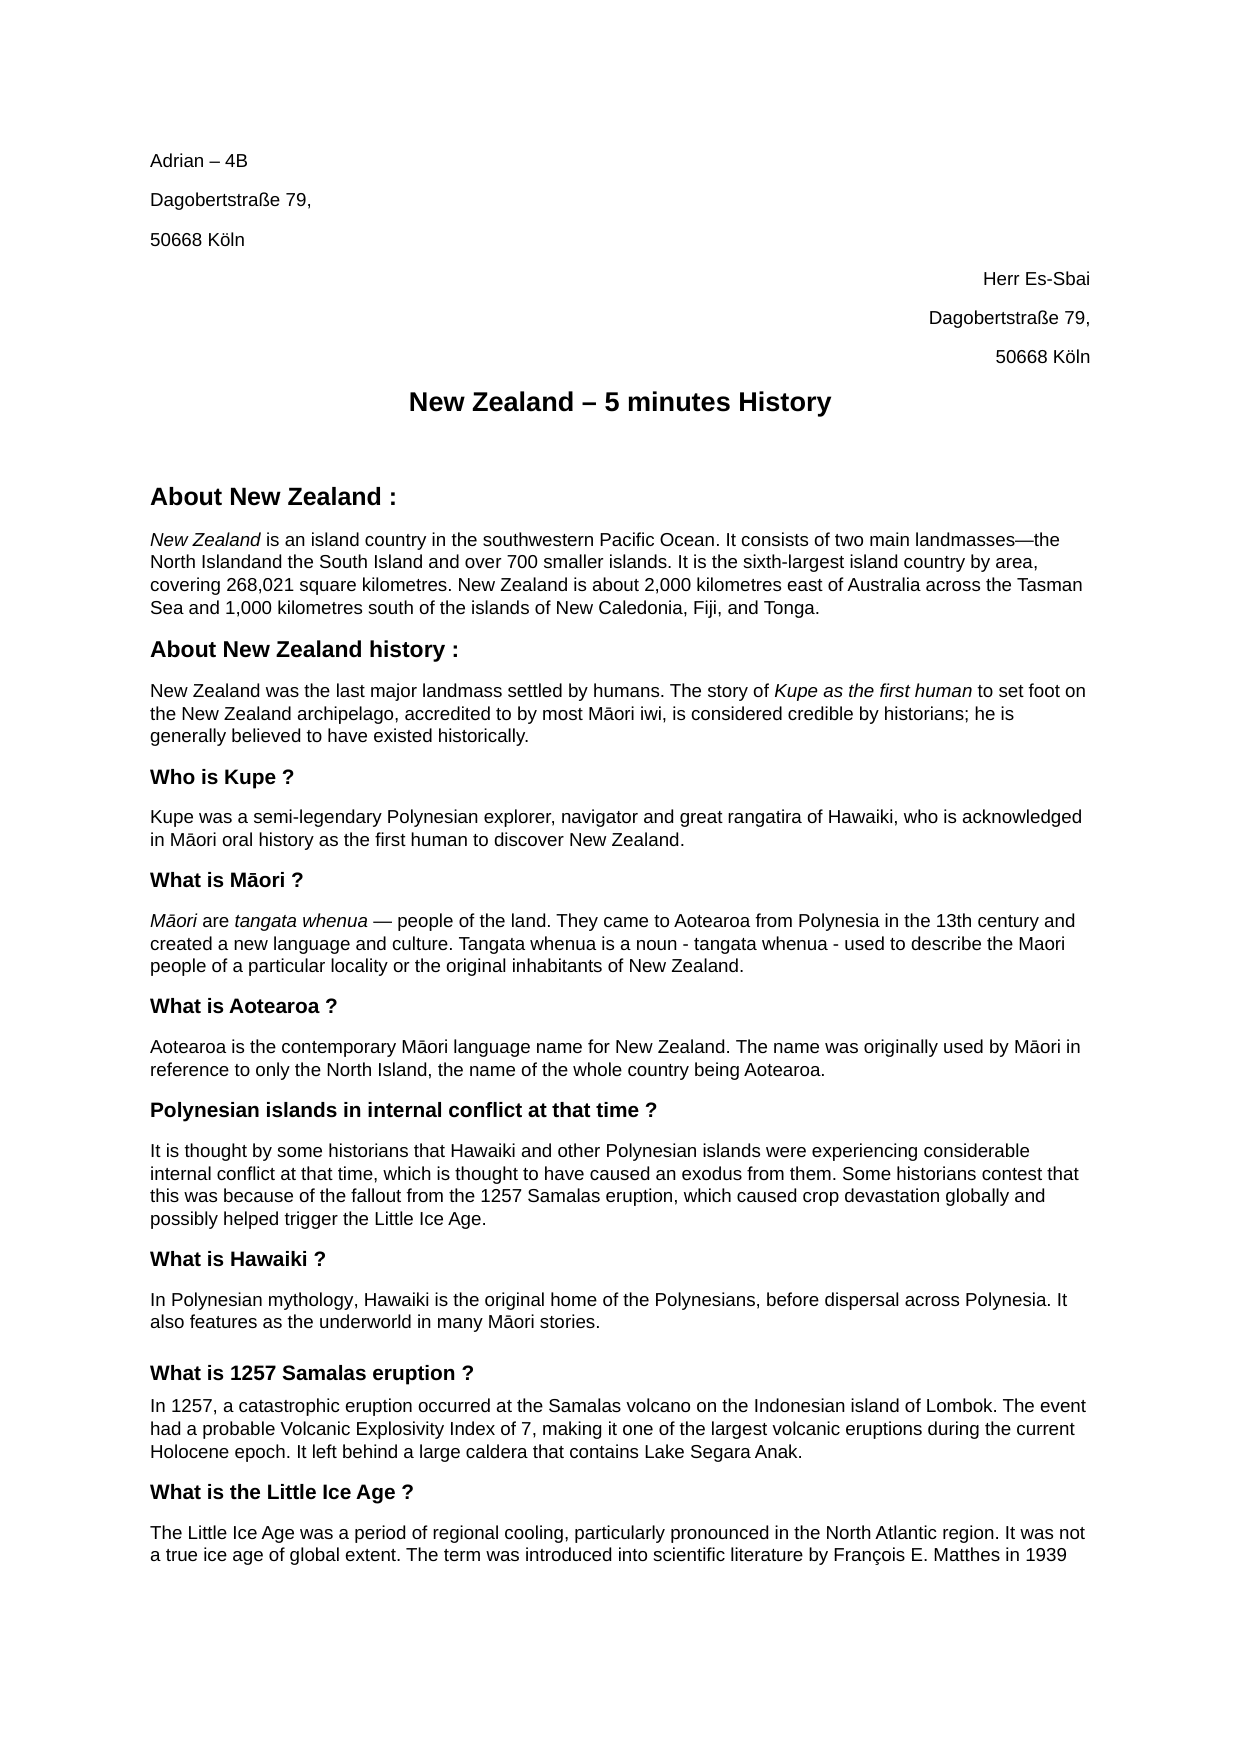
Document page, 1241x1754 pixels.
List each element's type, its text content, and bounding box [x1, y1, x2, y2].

subtitle What is 1257 Samalas eruption ? [150, 1361, 1090, 1385]
text Kupe was a semi-legendary Polynesian explorer, navigator and great rangatira of Hawaiki, who is acknowledged in Māori oral history as the first human to discover New Zealand. [150, 806, 1090, 850]
text In 1257, a catastrophic eruption occurred at the Samalas volcano on the Indonesian island of Lombok. The event had a probable Volcanic Explosivity Index of 7, making it one of the largest volcanic eruptions during the current Holocene epoch. It left behind a large caldera that contains Lake Segara Anak. [150, 1395, 1090, 1462]
text What is Aotearoa ? [150, 994, 1090, 1018]
text What is the Little Ice Age ? [150, 1480, 1090, 1504]
text The Little Ice Age was a period of regional cooling, particularly pronounced in the North Atlantic region. It was not a true ice age of global extent. The term was introduced into scientific literature by François E. Matthes in 1939 [150, 1522, 1090, 1566]
text Polynesian islands in internal conflict at that time ? [150, 1098, 1090, 1122]
text New Zealand is an island country in the southwestern Pacific Ocean. It consists of two main landmasses—the North Islandand the South Island and over 700 smaller islands. It is the sixth-largest island country by area, covering 268,021 square kilometres. New Zealand is about 2,000 kilometres east of Australia across the Tasman Sea and 1,000 kilometres south of the islands of New Caledonia, Fiji, and Tonga. [150, 529, 1090, 618]
text Adrian – 4B [150, 150, 1090, 172]
text 50668 Köln [150, 228, 1090, 250]
text About New Zealand history : [150, 636, 1090, 662]
text About New Zealand : [150, 482, 1090, 511]
text What is Māori ? [150, 868, 1090, 892]
text Māori are tangata whenua — people of the land. They came to Aotearoa from Polynesia in the 13th century and created a new language and culture. Tangata whenua is a noun - tangata whenua - used to describe the Maori people of a particular locality or the original inhabitants of New Zealand. [150, 910, 1090, 977]
text Dagobertstraße 79, [150, 307, 1090, 329]
text New Zealand – 5 minutes History [150, 386, 1090, 417]
text 50668 Köln [150, 346, 1090, 368]
text New Zealand was the last major landmass settled by humans. The story of Kupe as the first human to set foot on the New Zealand archipelago, accredited to by most Māori iwi, is considered credible by historians; he is generally believed to have existed historically. [150, 680, 1090, 747]
text Aotearoa is the contemporary Māori language name for New Zealand. The name was originally used by Māori in reference to only the North Island, the name of the whole country being Aotearoa. [150, 1036, 1090, 1080]
text Herr Es-Sbai [150, 268, 1090, 289]
text What is Hawaiki ? [150, 1247, 1090, 1271]
text It is thought by some historians that Hawaiki and other Polynesian islands were experiencing considerable internal conflict at that time, which is thought to have caused an exodus from them. Some historians contest that this was because of the fallout from the 1257 Samalas eruption, which caused crop devastation globally and possibly helped trigger the Little Ice Age. [150, 1140, 1090, 1229]
text Who is Kupe ? [150, 764, 1090, 788]
text Dagobertstraße 79, [150, 189, 1090, 211]
text In Polynesian mythology, Hawaiki is the original home of the Polynesians, before dispersal across Polynesia. It also features as the underworld in many Māori stories. [150, 1289, 1090, 1333]
